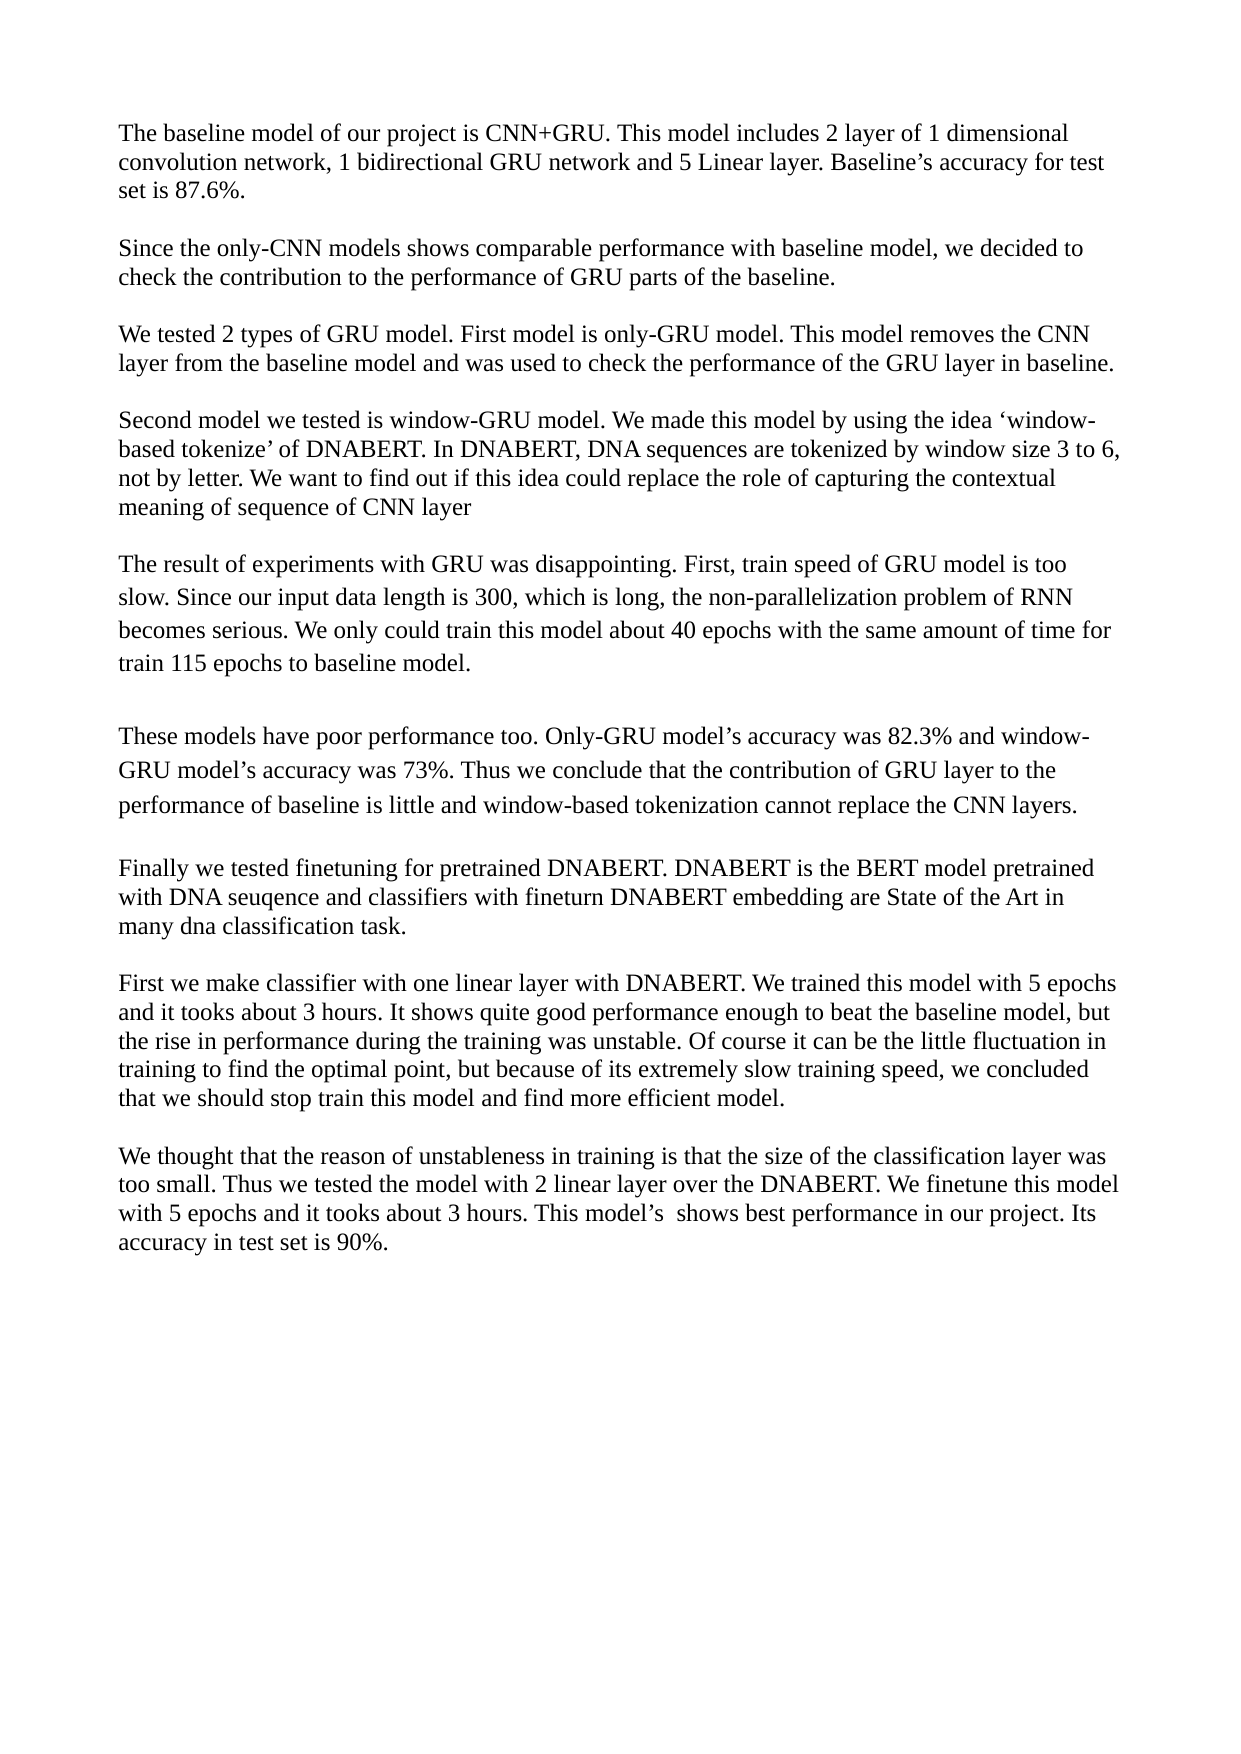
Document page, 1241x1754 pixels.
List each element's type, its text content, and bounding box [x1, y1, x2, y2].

text Second model we tested is window-GRU model. We made this model by using the idea ‘window-based tokenize’ of DNABERT. In DNABERT, DNA sequences are tokenized by window size 3 to 6, not by letter. We want to find out if this idea could replace the role of capturing the contextual meaning of sequence of CNN layer [118, 406, 1122, 521]
text Since the only-CNN models shows comparable performance with baseline model, we decided to check the contribution to the performance of GRU parts of the baseline. [118, 233, 1122, 291]
text We tested 2 types of GRU model. First model is only-GRU model. This model removes the CNN layer from the baseline model and was used to check the performance of the GRU layer in baseline. [118, 319, 1122, 377]
text Finally we tested finetuning for pretrained DNABERT. DNABERT is the BERT model pretrained with DNA seuqence and classifiers with fineturn DNABERT embedding are State of the Art in many dna classification task. [118, 853, 1122, 939]
text These models have poor performance too. Only-GRU model’s accuracy was 82.3% and window-GRU model’s accuracy was 73%. Thus we conclude that the contribution of GRU layer to the performance of baseline is little and window-based tokenization cannot replace the CNN layers. [118, 721, 1122, 819]
text The baseline model of our project is CNN+GRU. This model includes 2 layer of 1 dimensional convolution network, 1 bidirectional GRU network and 5 Linear layer. Baseline’s accuracy for test set is 87.6%. [118, 118, 1122, 204]
text We thought that the reason of unstableness in training is that the size of the classification layer was too small. Thus we tested the model with 2 linear layer over the DNABERT. We finetune this model with 5 epochs and it tooks about 3 hours. This model’s shows best performance in our project. Its accuracy in test set is 90%. [118, 1141, 1122, 1256]
text The result of experiments with GRU was disappointing. First, train speed of GRU model is too slow. Since our input data length is 300, which is long, the non-parallelization problem of RNN becomes serious. We only could train this model about 40 epochs with the same amount of time for train 115 epochs to baseline model. [118, 549, 1122, 677]
text First we make classifier with one linear layer with DNABERT. We trained this model with 5 epochs and it tooks about 3 hours. It shows quite good performance enough to beat the baseline model, but the rise in performance during the training was unstable. Of course it can be the little fluctuation in training to find the optimal point, but because of its extremely slow training speed, we concluded that we should stop train this model and find more efficient model. [118, 968, 1122, 1112]
